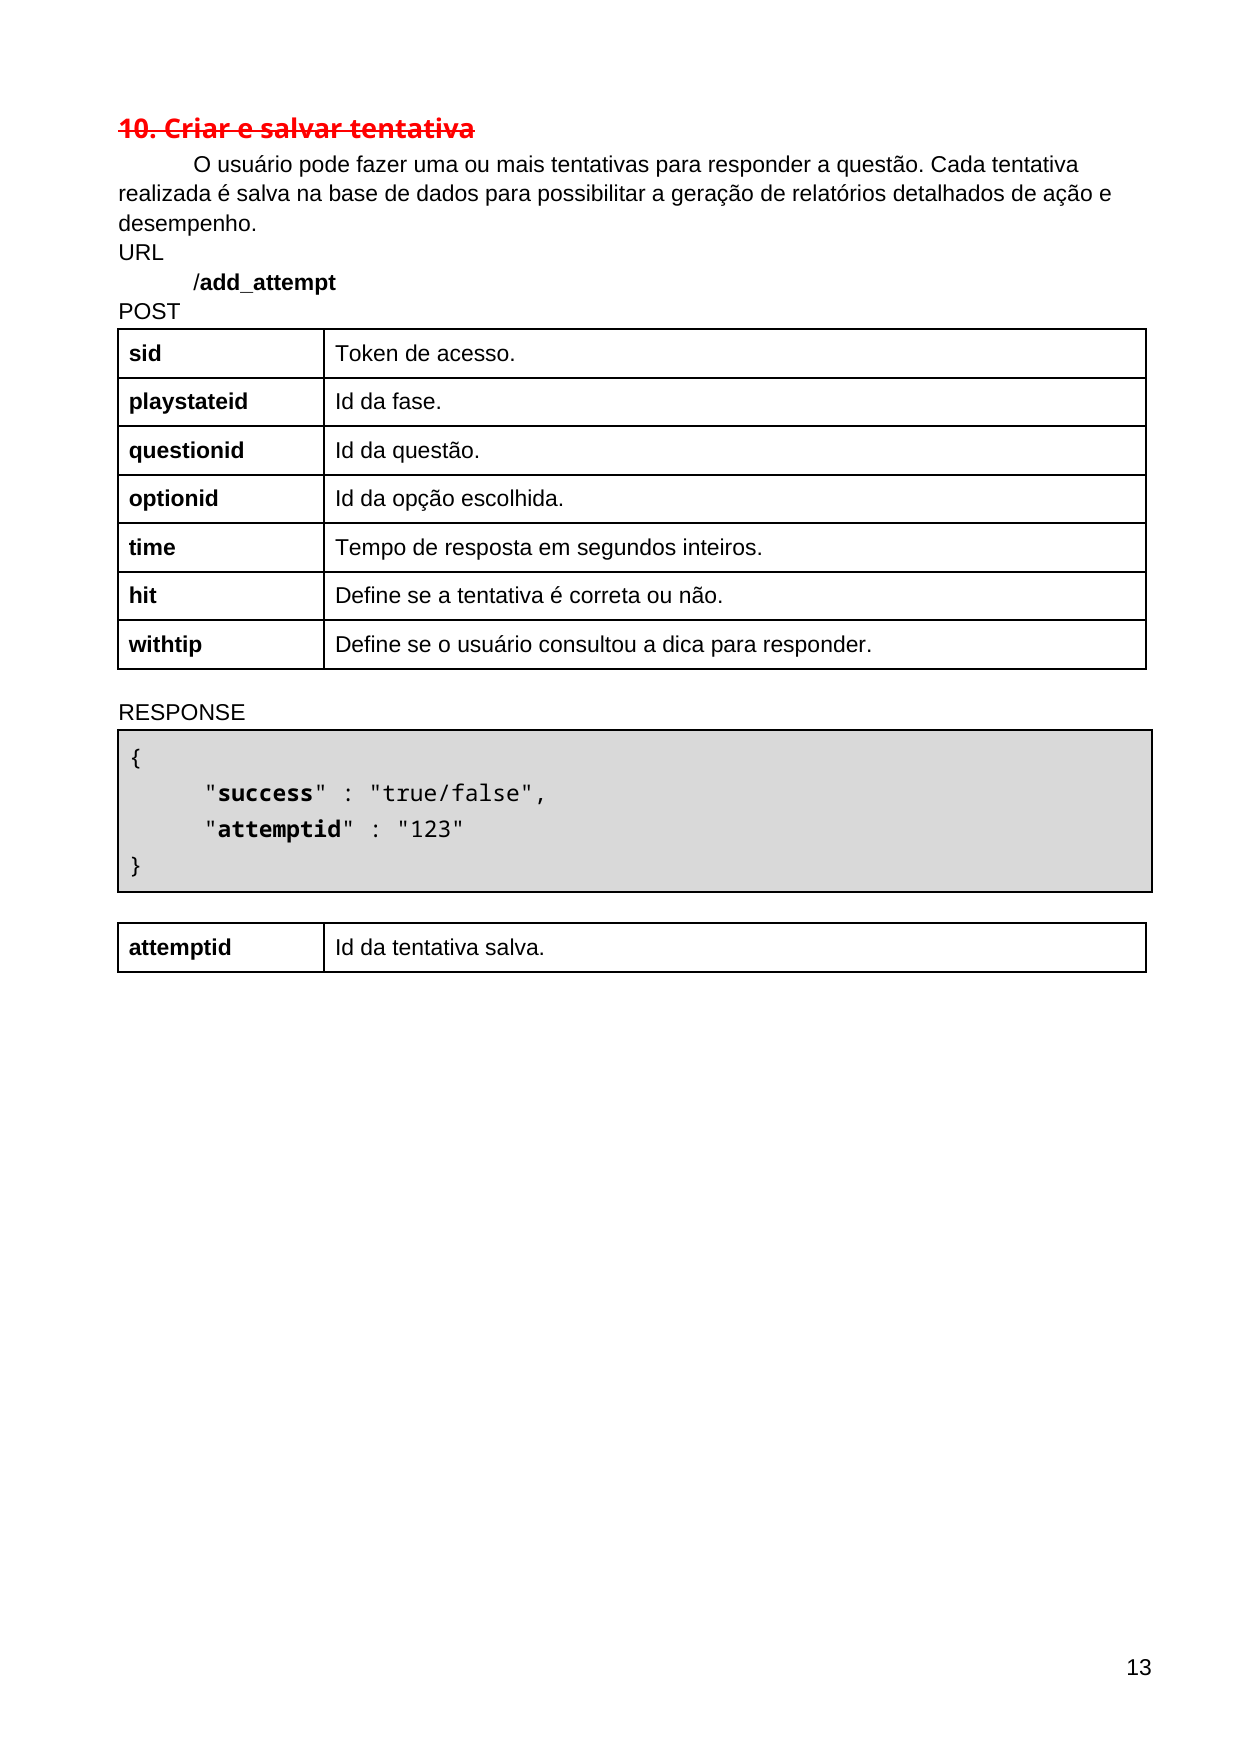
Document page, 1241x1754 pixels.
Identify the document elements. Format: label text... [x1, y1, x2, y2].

table_cell playstateid [119, 379, 323, 425]
table_header Id da tentativa salva. [325, 924, 1145, 971]
table_cell time [119, 524, 323, 571]
table_cell questionid [119, 427, 323, 474]
text RESPONSE [118, 699, 1152, 725]
text POST [118, 299, 1152, 324]
table_header sid [119, 330, 323, 377]
table_cell Define se a tentativa é correta ou não. [325, 573, 1145, 619]
table_cell Define se o usuário consultou a dica para responder. [325, 621, 1145, 668]
text URL [118, 240, 1152, 266]
table_header Token de acesso. [325, 330, 1145, 377]
table_cell Id da opção escolhida. [325, 476, 1145, 522]
table_cell Id da questão. [325, 427, 1145, 474]
subtitle 10. Criar e salvar tentativa [118, 109, 1152, 146]
text /add_attempt [118, 269, 1152, 295]
table_cell hit [119, 573, 323, 619]
table_cell Id da fase. [325, 379, 1145, 425]
table_header { "success" : "true/false", "attemptid" : "123" } [119, 731, 1151, 891]
table_cell Tempo de resposta em segundos inteiros. [325, 524, 1145, 571]
table_cell withtip [119, 621, 323, 668]
text O usuário pode fazer uma ou mais tentativas para responder a questão. Cada tentativa realizada é salva na base de dados para possibilitar a geração de relatórios detalhados de ação e desempenho. [118, 152, 1152, 236]
table_cell optionid [119, 476, 323, 522]
table_header attemptid [119, 924, 323, 971]
